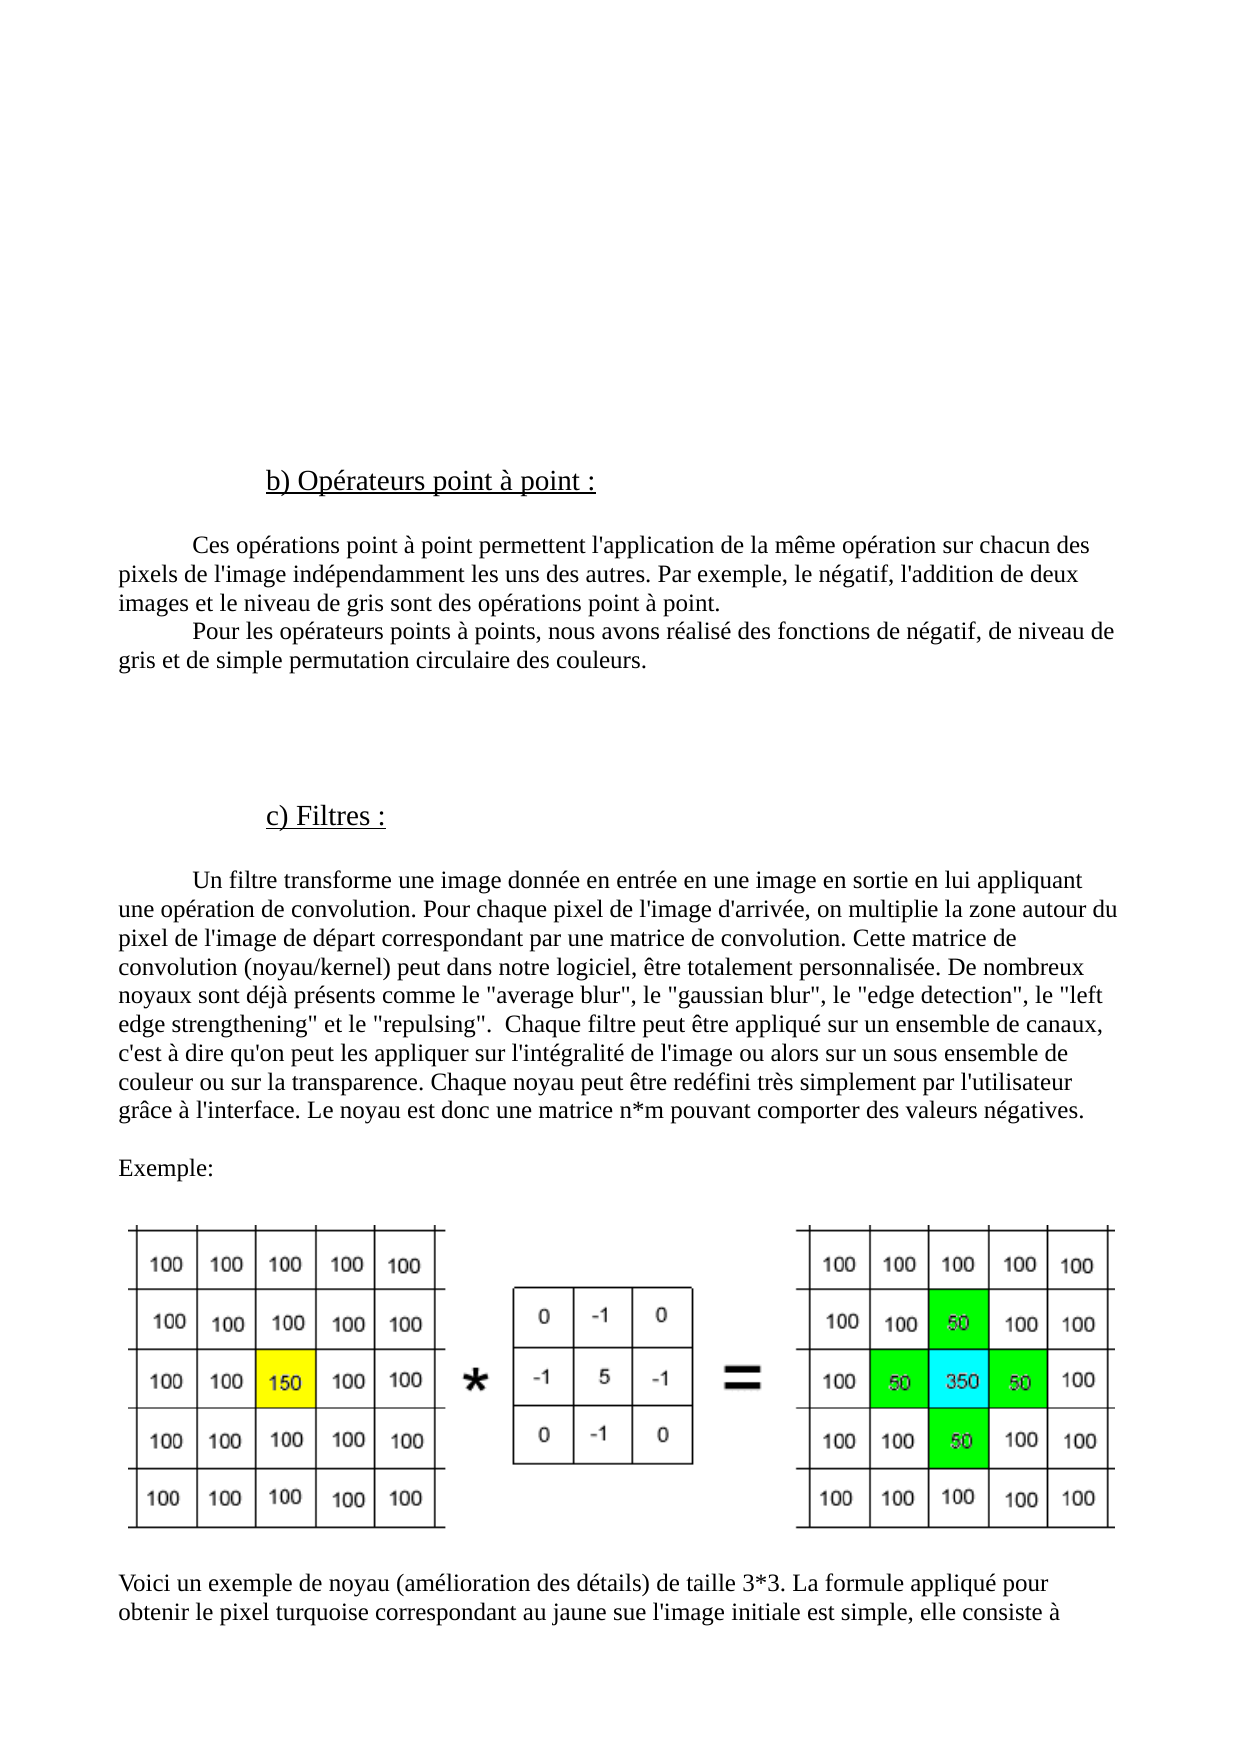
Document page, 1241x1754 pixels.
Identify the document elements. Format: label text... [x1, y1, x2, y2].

text Ces opérations point à point permettent l'application de la même opération sur chacun des pixels de l'image indépendamment les uns des autres. Par exemple, le négatif, l'addition de deux images et le niveau de gris sont des opérations point à point. [118, 530, 1122, 616]
text b) Opérateurs point à point : [118, 463, 1122, 497]
text Voici un exemple de noyau (amélioration des détails) de taille 3*3. La formule appliqué pour obtenir le pixel turquoise correspondant au jaune sue l'image initiale est simple, elle consiste à [118, 1568, 1122, 1626]
text Exemple: [118, 1153, 1122, 1182]
text Pour les opérateurs points à points, nous avons réalisé des fonctions de négatif, de niveau de gris et de simple permutation circulaire des couleurs. [118, 616, 1122, 674]
text c) Filtres : [118, 798, 1122, 832]
text Un filtre transforme une image donnée en entrée en une image en sortie en lui appliquant une opération de convolution. Pour chaque pixel de l'image d'arrivée, on multiplie la zone autour du pixel de l'image de départ correspondant par une matrice de convolution. Cette matrice de convolution (noyau/kernel) peut dans notre logiciel, être totalement personnalisée. De nombreux noyaux sont déjà présents comme le "average blur", le "gaussian blur", le "edge detection", le "left edge strengthening" et le "repulsing". Chaque filtre peut être appliqué sur un ensemble de canaux, c'est à dire qu'on peut les appliquer sur l'intégralité de l'image ou alors sur un sous ensemble de couleur ou sur la transparence. Chaque noyau peut être redéfini très simplement par l'utilisateur grâce à l'interface. Le noyau est donc une matrice n*m pouvant comporter des valeurs négatives. [118, 866, 1122, 1124]
picture [118, 1210, 1123, 1540]
